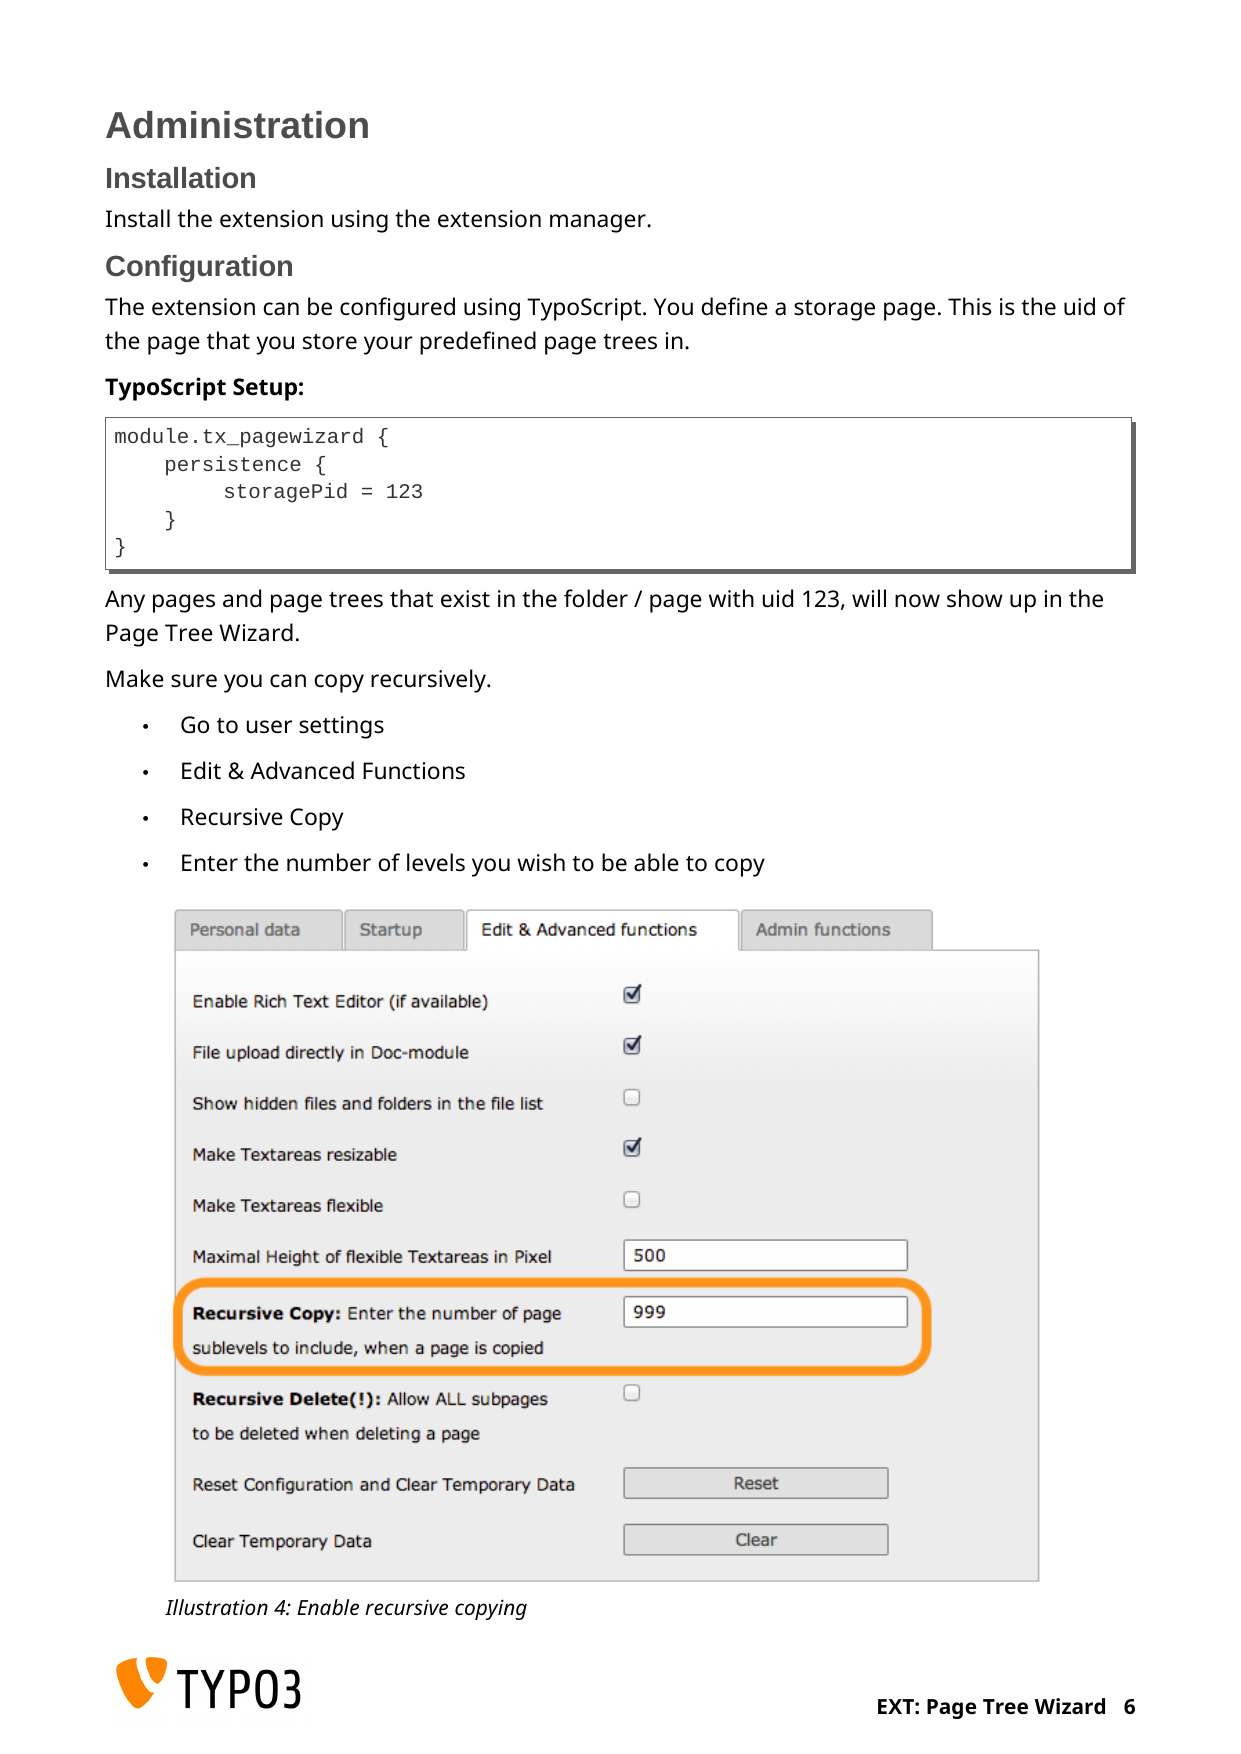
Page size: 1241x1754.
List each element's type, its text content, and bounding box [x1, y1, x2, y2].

text The extension can be configured using TypoScript. You define a storage page. This is the uid of the page that you store your predefined page trees in. [105, 291, 1136, 356]
subtitle Installation [105, 162, 1136, 194]
list Enter the number of levels you wish to be able to copy [142, 847, 1136, 878]
list Go to user settings [142, 709, 1136, 740]
subtitle Administration [105, 105, 1136, 147]
list Recursive Copy [142, 801, 1136, 832]
text } [106, 499, 1131, 527]
text TypoScript Setup: [105, 371, 1136, 402]
text storagePid = 123 [106, 472, 1131, 499]
subtitle Configuration [105, 249, 1136, 282]
text } [106, 527, 1131, 569]
list Edit & Advanced Functions [142, 755, 1136, 786]
picture [104, 1648, 314, 1723]
text Install the extension using the extension manager. [105, 203, 1136, 234]
text Make sure you can copy recursively. [105, 663, 1136, 694]
text Any pages and page trees that exist in the folder / page with uid 123, will now show up in the Page Tree Wizard. [105, 583, 1136, 648]
text persistence { [106, 444, 1131, 472]
picture [165, 900, 1045, 1593]
text Illustration 5: Enable recursive copying [166, 1593, 1045, 1622]
text module.tx_pagewizard { [106, 418, 1131, 444]
